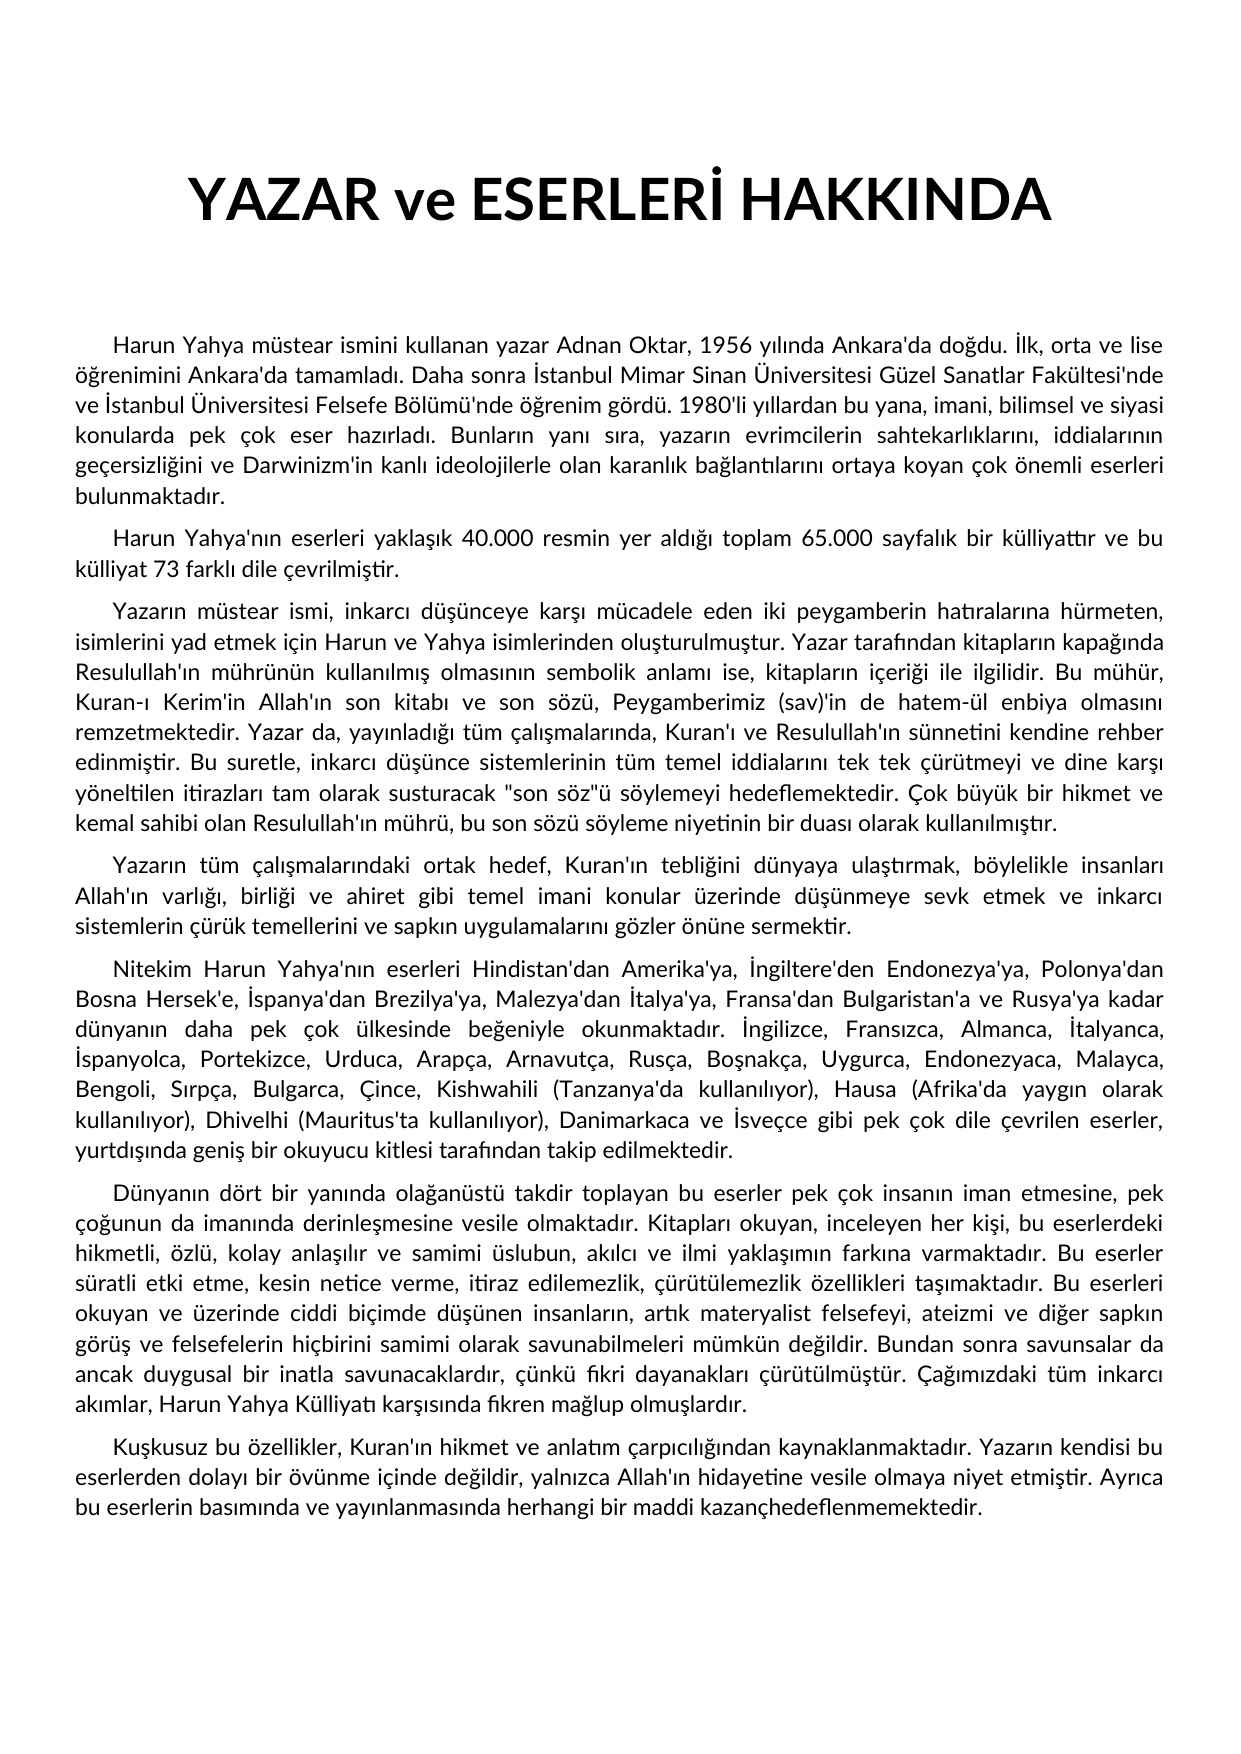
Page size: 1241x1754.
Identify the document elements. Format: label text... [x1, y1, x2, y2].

text Harun Yahya'nın eserleri yaklaşık 40.000 resmin yer aldığı toplam 65.000 sayfalık bir külliyattır ve bu külliyat 73 farklı dile çevrilmiştir. [75, 524, 1165, 582]
text Harun Yahya müstear ismini kullanan yazar Adnan Oktar, 1956 yılında Ankara'da doğdu. İlk, orta ve lise öğrenimini Ankara'da tamamladı. Daha sonra İstanbul Mimar Sinan Üniversitesi Güzel Sanatlar Fakültesi'nde ve İstanbul Üniversitesi Felsefe Bölümü'nde öğrenim gördü. 1980'li yıllardan bu yana, imani, bilimsel ve siyasi konularda pek çok eser hazırladı. Bunların yanı sıra, yazarın evrimcilerin sahtekarlıklarını, iddialarının geçersizliğini ve Darwinizm'in kanlı ideolojilerle olan karanlık bağlantılarını ortaya koyan çok önemli eserleri bulunmaktadır. [75, 330, 1165, 509]
text Dünyanın dört bir yanında olağanüstü takdir toplayan bu eserler pek çok insanın iman etmesine, pek çoğunun da imanında derinleşmesine vesile olmaktadır. Kitapları okuyan, inceleyen her kişi, bu eserlerdeki hikmetli, özlü, kolay anlaşılır ve samimi üslubun, akılcı ve ilmi yaklaşımın farkına varmaktadır. Bu eserler süratli etki etme, kesin netice verme, itiraz edilemezlik, çürütülemezlik özellikleri taşımaktadır. Bu eserleri okuyan ve üzerinde ciddi biçimde düşünen insanların, artık materyalist felsefeyi, ateizmi ve diğer sapkın görüş ve felsefelerin hiçbirini samimi olarak savunabilmeleri mümkün değildir. Bundan sonra savunsalar da ancak duygusal bir inatla savunacaklardır, çünkü fikri dayanakları çürütülmüştür. Çağımızdaki tüm inkarcı akımlar, Harun Yahya Külliyatı karşısında fikren mağlup olmuşlardır. [75, 1178, 1165, 1417]
text Nitekim Harun Yahya'nın eserleri Hindistan'dan Amerika'ya, İngiltere'den Endonezya'ya, Polonya'dan Bosna Hersek'e, İspanya'dan Brezilya'ya, Malezya'dan İtalya'ya, Fransa'dan Bulgaristan'a ve Rusya'ya kadar dünyanın daha pek çok ülkesinde beğeniyle okunmaktadır. İngilizce, Fransızca, Almanca, İtalyanca, İspanyolca, Portekizce, Urduca, Arapça, Arnavutça, Rusça, Boşnakça, Uygurca, Endonezyaca, Malayca, Bengoli, Sırpça, Bulgarca, Çince, Kishwahili (Tanzanya'da kullanılıyor), Hausa (Afrika'da yaygın olarak kullanılıyor), Dhivelhi (Mauritus'ta kullanılıyor), Danimarkaca ve İsveçce gibi pek çok dile çevrilen eserler, yurtdışında geniş bir okuyucu kitlesi tarafından takip edilmektedir. [75, 954, 1165, 1163]
text Yazarın müstear ismi, inkarcı düşünceye karşı mücadele eden iki peygamberin hatıralarına hürmeten, isimlerini yad etmek için Harun ve Yahya isimlerinden oluşturulmuştur. Yazar tarafından kitapların kapağında Resulullah'ın mührünün kullanılmış olmasının sembolik anlamı ise, kitapların içeriği ile ilgilidir. Bu mühür, Kuran-ı Kerim'in Allah'ın son kitabı ve son sözü, Peygamberimiz (sav)'in de hatem-ül enbiya olmasını remzetmektedir. Yazar da, yayınladığı tüm çalışmalarında, Kuran'ı ve Resulullah'ın sünnetini kendine rehber edinmiştir. Bu suretle, inkarcı düşünce sistemlerinin tüm temel iddialarını tek tek çürütmeyi ve dine karşı yöneltilen itirazları tam olarak susturacak "son söz"ü söylemeyi hedeflemektedir. Çok büyük bir hikmet ve kemal sahibi olan Resulullah'ın mührü, bu son sözü söyleme niyetinin bir duası olarak kullanılmıştır. [75, 597, 1165, 836]
subtitle YAZAR ve ESERLERİ HAKKINDA [75, 162, 1165, 232]
text Kuşkusuz bu özellikler, Kuran'ın hikmet ve anlatım çarpıcılığından kaynaklanmaktadır. Yazarın kendisi bu eserlerden dolayı bir övünme içinde değildir, yalnızca Allah'ın hidayetine vesile olmaya niyet etmiştir. Ayrıca bu eserlerin basımında ve yayınlanmasında herhangi bir maddi kazançhedeflenmemektedir. [75, 1432, 1165, 1520]
text Yazarın tüm çalışmalarındaki ortak hedef, Kuran'ın tebliğini dünyaya ulaştırmak, böylelikle insanları Allah'ın varlığı, birliği ve ahiret gibi temel imani konular üzerinde düşünmeye sevk etmek ve inkarcı sistemlerin çürük temellerini ve sapkın uygulamalarını gözler önüne sermektir. [75, 851, 1165, 939]
